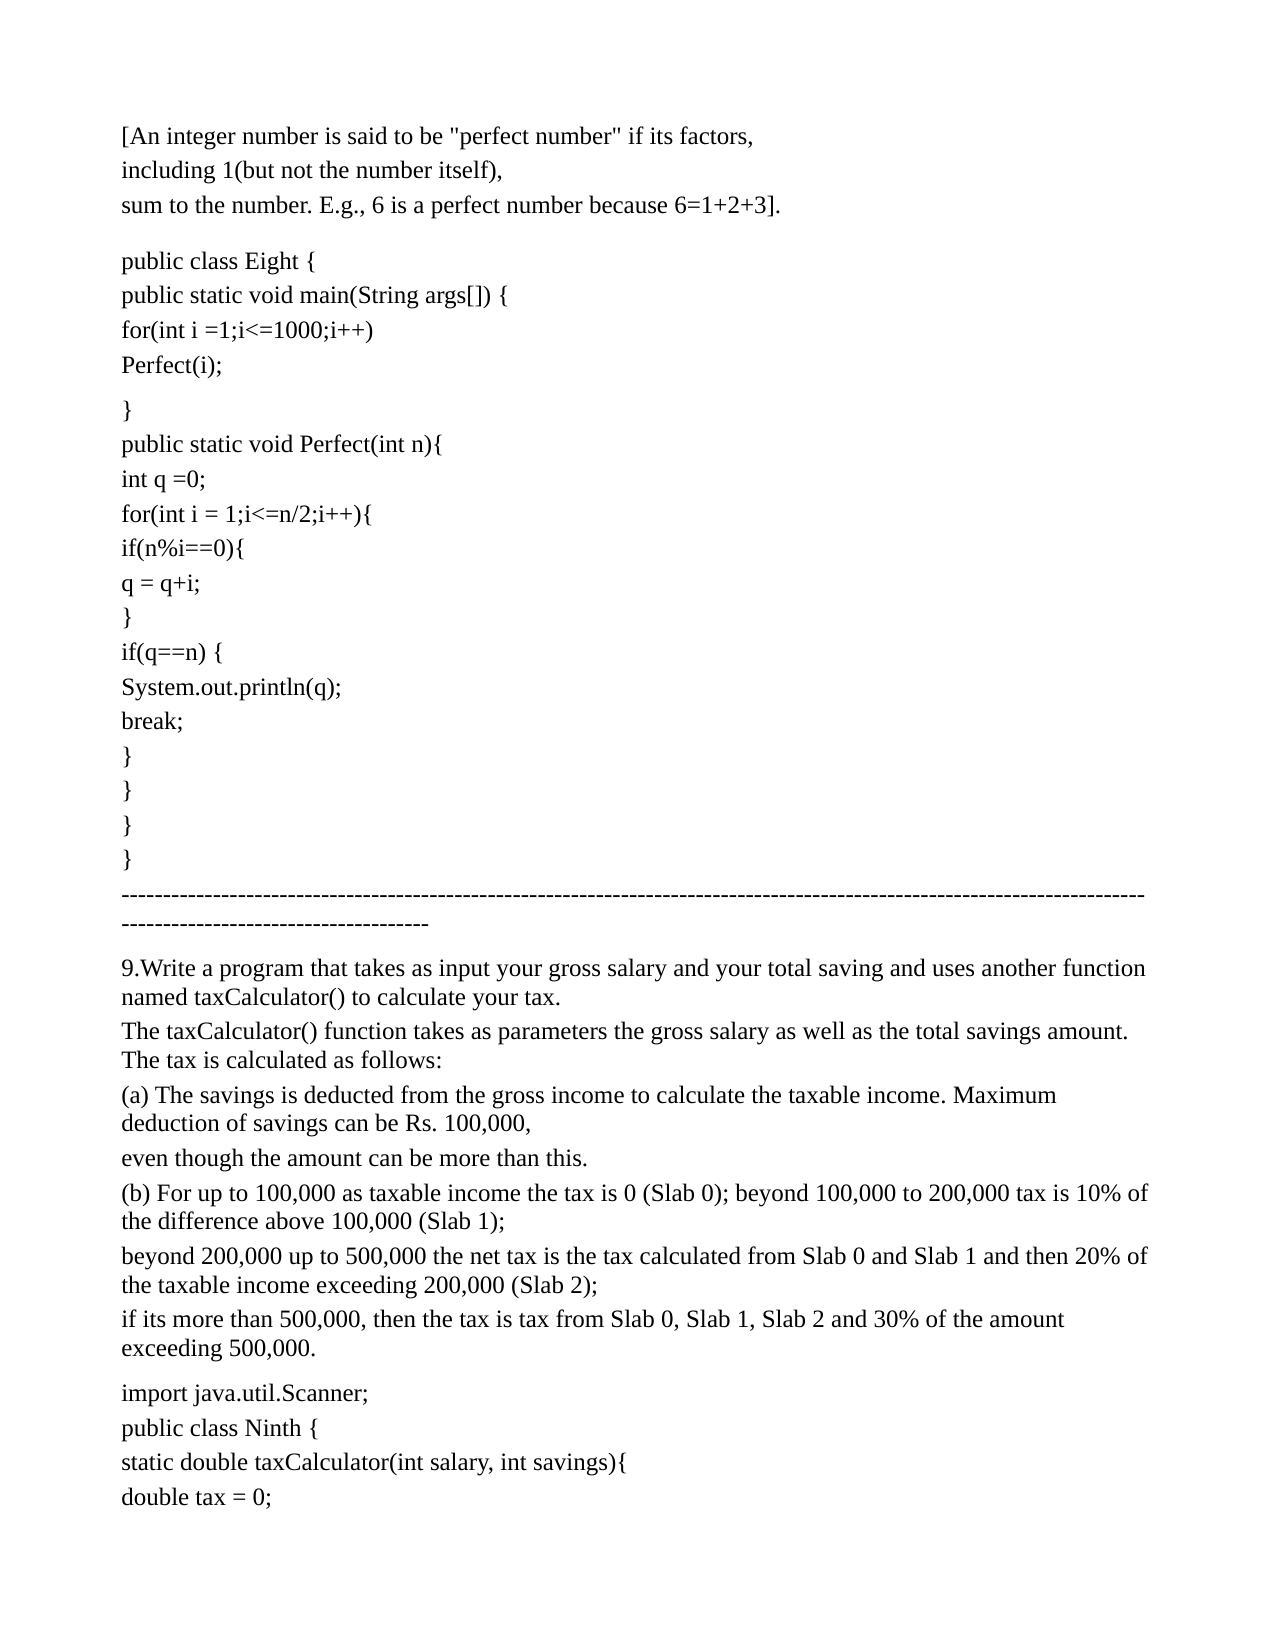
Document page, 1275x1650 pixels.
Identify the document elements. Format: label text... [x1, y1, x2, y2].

table_header Perfect(i); [118, 347, 241, 381]
table_header for(int i = 1;i<=n/2;i++){ [118, 496, 394, 530]
table_header [118, 940, 133, 950]
table_header } [118, 600, 151, 634]
table_header System.out.println(q); [118, 669, 359, 703]
table_header for(int i =1;i<=1000;i++) [118, 312, 393, 347]
table_header [118, 1365, 133, 1375]
table_header static double taxCalculator(int salary, int savings){ [118, 1445, 648, 1479]
table_header sum to the number. E.g., 6 is a perfect number because 6=1+2+3]. [118, 187, 801, 222]
table_header break; [118, 703, 201, 738]
table_header q = q+i; [118, 565, 219, 599]
table_header (b) For up to 100,000 as taxable income the tax is 0 (Slab 0); beyond 100,000 to 200,000 tax is 10% of the difference above 100,000 (Slab 1); [118, 1175, 1157, 1238]
table_header } [118, 392, 151, 427]
table_header public class Eight { [118, 243, 334, 278]
table_header if(n%i==0){ [118, 530, 264, 565]
table_header 9.Write a program that takes as input your gross salary and your total saving and uses another function named taxCalculator() to calculate your tax. [118, 950, 1157, 1013]
table_header import java.util.Scanner; [118, 1375, 387, 1410]
table_header double tax = 0; [118, 1479, 290, 1514]
table_header The taxCalculator() function takes as parameters the gross salary as well as the total savings amount. The tax is calculated as follows: [118, 1014, 1157, 1077]
table_header if its more than 500,000, then the tax is tax from Slab 0, Slab 1, Slab 2 and 30% of the amount exceeding 500,000. [118, 1301, 1157, 1365]
table_header [118, 222, 133, 232]
table_header } [118, 807, 151, 842]
table_header including 1(but not the number itself), [118, 153, 521, 187]
table_header } [118, 773, 151, 807]
table_header public static void Perfect(int n){ [118, 427, 462, 461]
table_header public static void main(String args[]) { [118, 278, 528, 312]
table_header int q =0; [118, 461, 224, 496]
table_header if(q==n) { [118, 634, 243, 669]
table_header even though the amount can be more than this. [118, 1140, 607, 1175]
table_header } [118, 738, 151, 772]
table_header [118, 381, 133, 392]
table_header ---------------------------------------------------------------------------------------------------------------------------------------------------------------- [118, 876, 1157, 939]
table_header (a) The savings is deducted from the gross income to calculate the taxable income. Maximum deduction of savings can be Rs. 100,000, [118, 1077, 1157, 1140]
table_header [An integer number is said to be "perfect number" if its factors, [118, 118, 772, 153]
table_header public class Ninth { [118, 1410, 337, 1444]
table_header [118, 233, 133, 243]
table_header } [118, 842, 151, 876]
table_header beyond 200,000 up to 500,000 the net tax is the tax calculated from Slab 0 and Slab 1 and then 20% of the taxable income exceeding 200,000 (Slab 2); [118, 1238, 1157, 1301]
